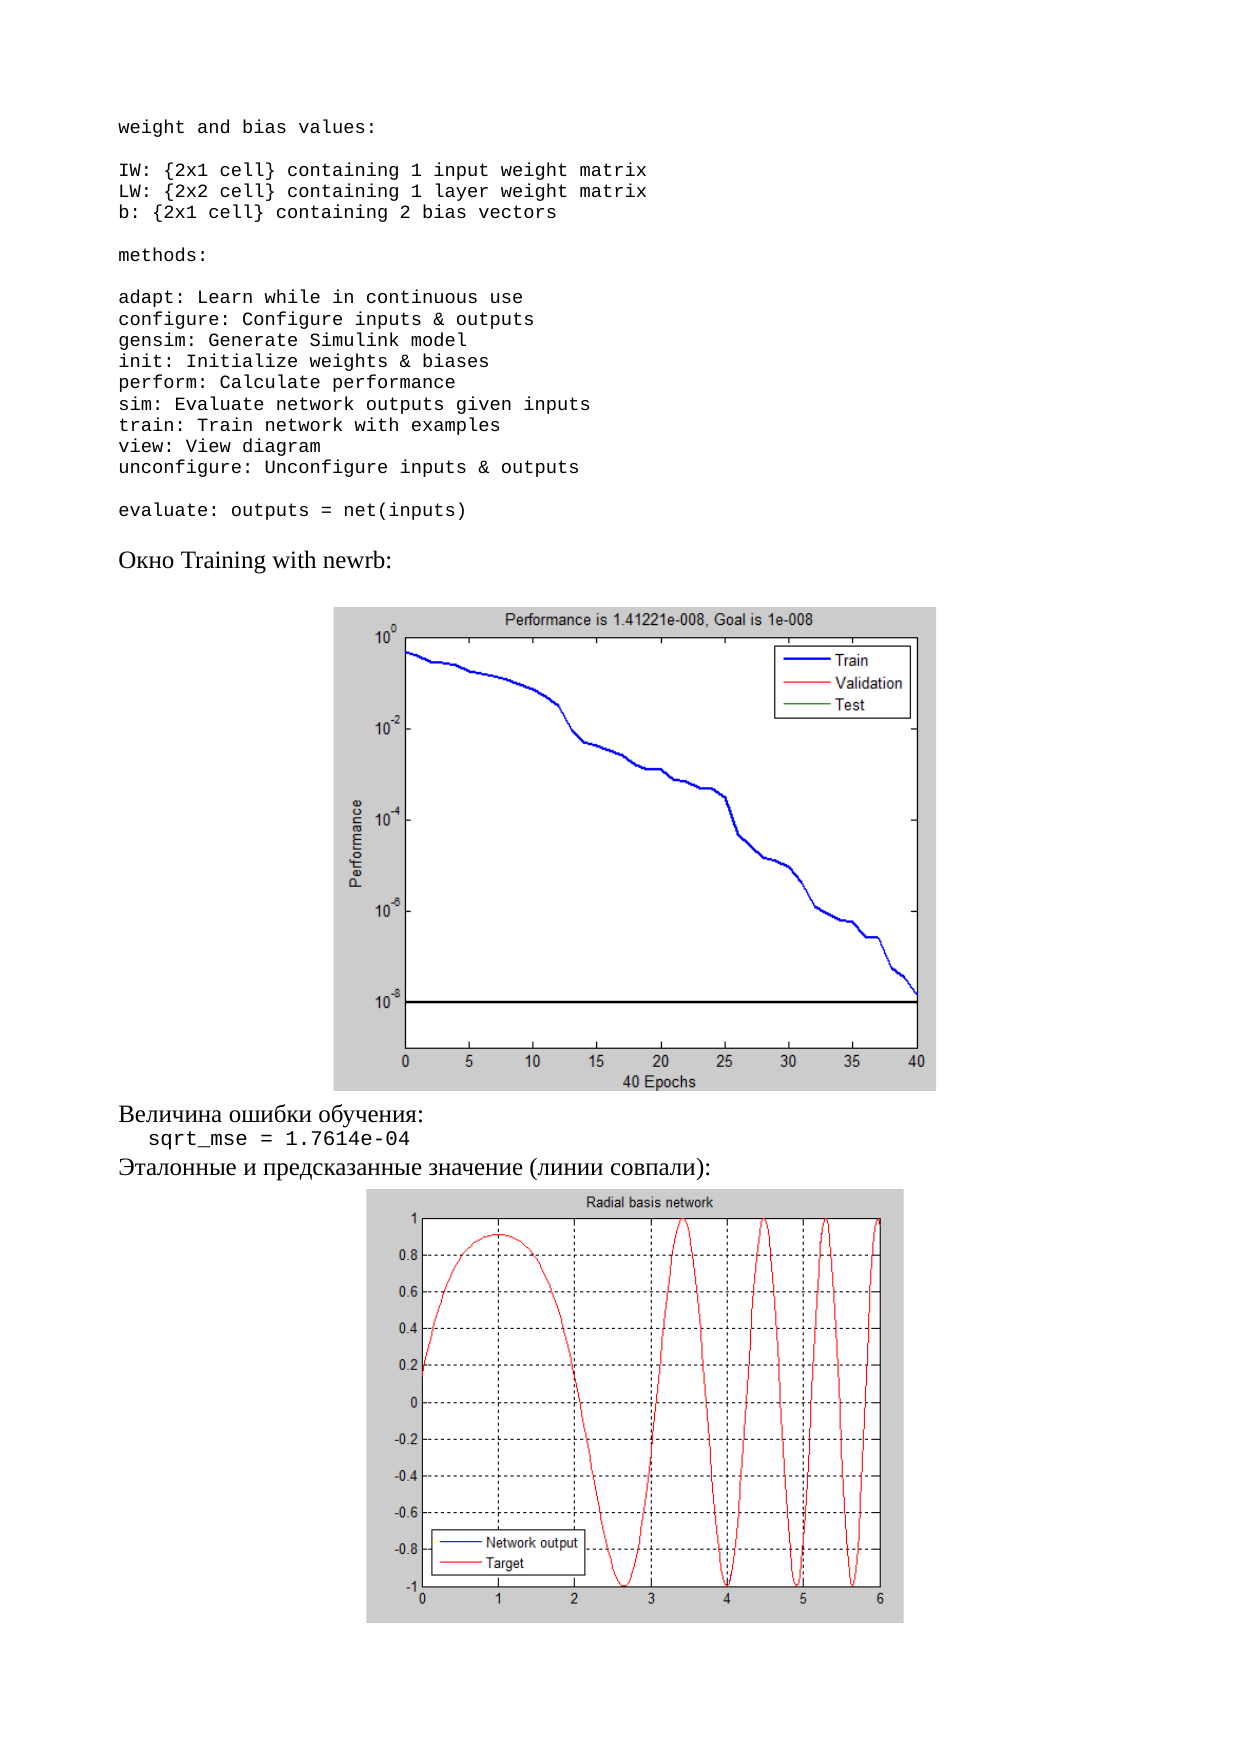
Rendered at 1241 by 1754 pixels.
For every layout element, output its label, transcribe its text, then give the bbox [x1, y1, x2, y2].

text configure: Configure inputs & outputs [118, 309, 1122, 331]
text Эталонные и предсказанные значение (линии совпали): [118, 1152, 1122, 1181]
text LW: {2x2 cell} containing 1 layer weight matrix [118, 182, 1122, 203]
text evaluate: outputs = net(inputs) [118, 501, 1122, 522]
text gensim: Generate Simulink model [118, 331, 1122, 352]
text init: Initialize weights & biases [118, 352, 1122, 373]
text perform: Calculate performance [118, 373, 1122, 394]
text adapt: Learn while in continuous use [118, 288, 1122, 309]
text IW: {2x1 cell} containing 1 input weight matrix [118, 161, 1122, 182]
text view: View diagram [118, 437, 1122, 458]
picture [333, 607, 937, 1091]
text unconfigure: Unconfigure inputs & outputs [118, 458, 1122, 479]
text train: Train network with examples [118, 416, 1122, 437]
text sim: Evaluate network outputs given inputs [118, 394, 1122, 416]
text sqrt_mse = 1.7614e-04 [118, 1128, 1122, 1152]
text methods: [118, 246, 1122, 267]
picture [366, 1189, 904, 1623]
text Величина ошибки обучения: [118, 1099, 1122, 1128]
text weight and bias values: [118, 118, 1122, 139]
text Окно Training with newrb: [118, 546, 1122, 574]
text b: {2x1 cell} containing 2 bias vectors [118, 203, 1122, 224]
